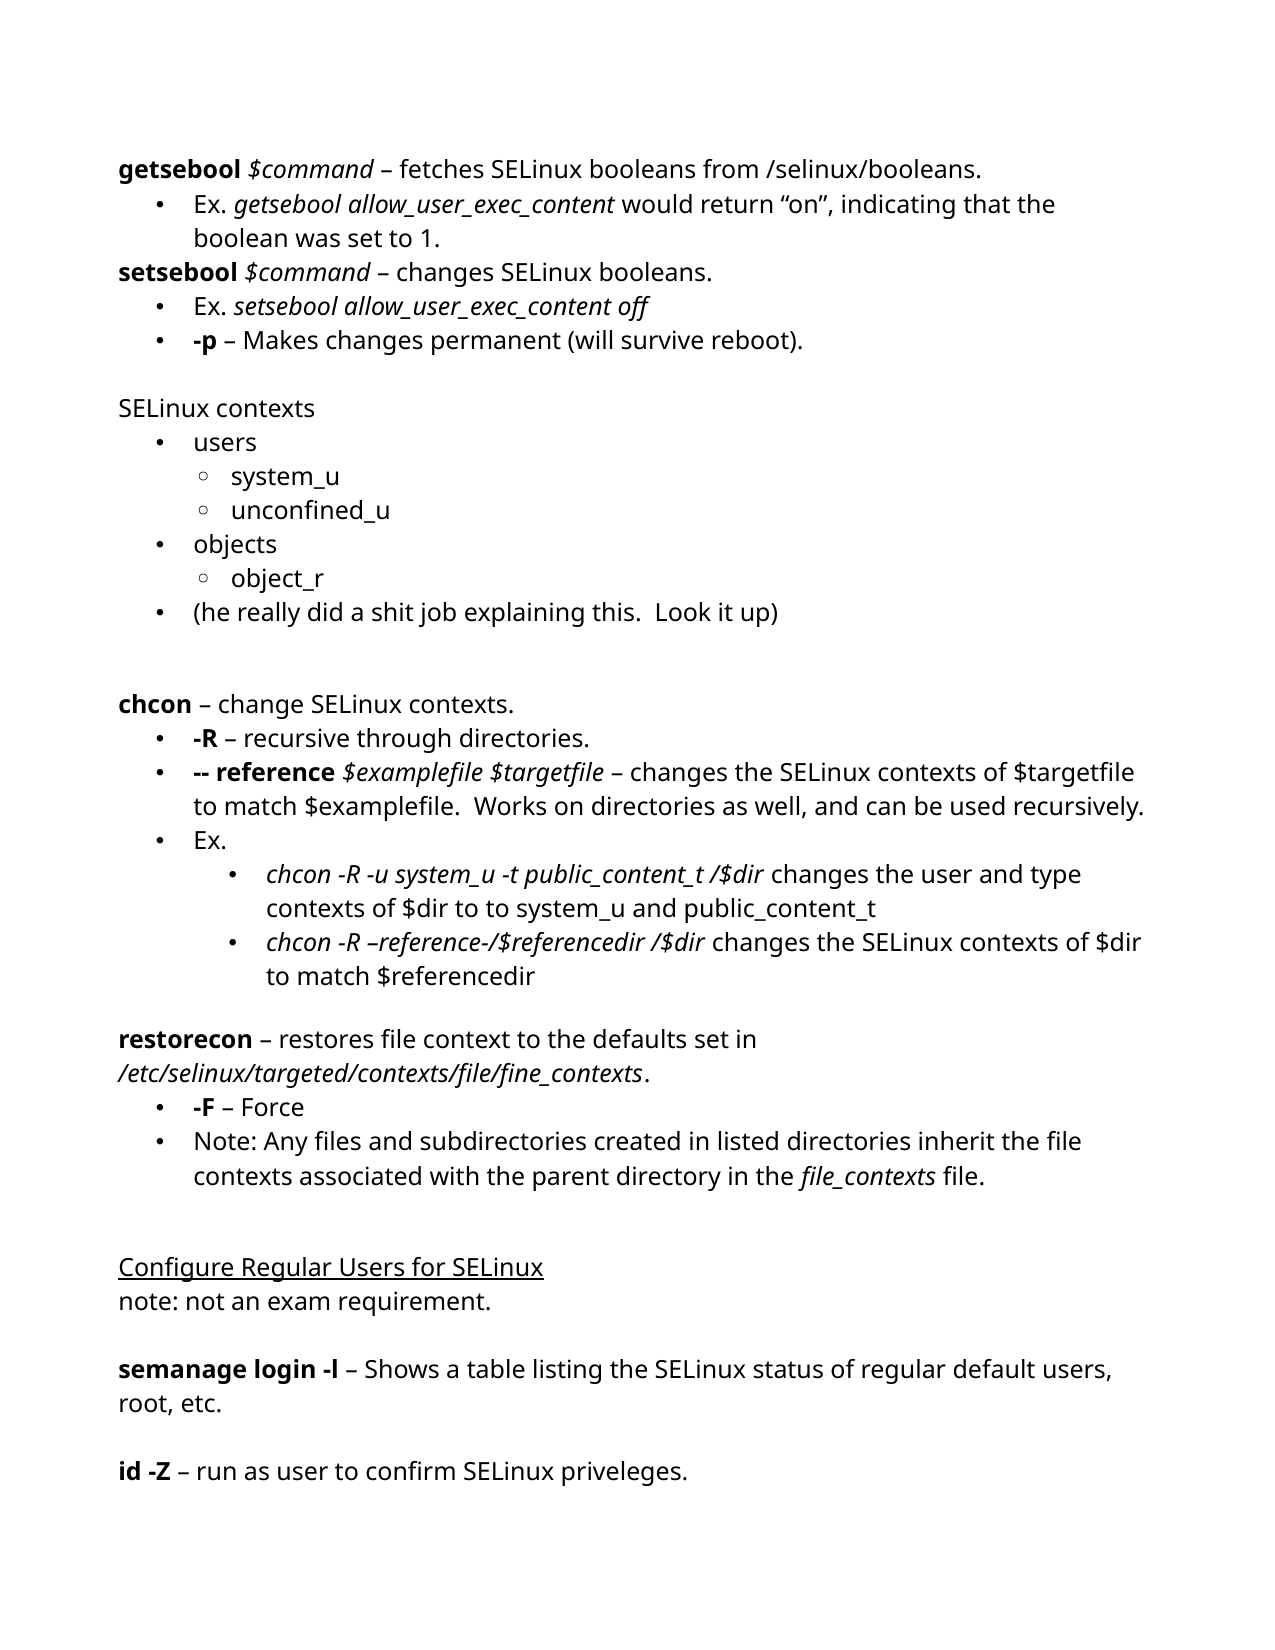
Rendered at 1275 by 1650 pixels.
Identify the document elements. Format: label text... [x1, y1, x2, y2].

list -p – Makes changes permanent (will survive reboot). [156, 322, 1157, 357]
list system_u [193, 459, 1157, 493]
text restorecon – restores file context to the defaults set in /etc/selinux/targeted/contexts/file/fine_contexts. [118, 1022, 1157, 1090]
text getsebool $command – fetches SELinux booleans from /selinux/booleans. [118, 152, 1157, 186]
list Ex. getsebool allow_user_exec_content would return “on”, indicating that the boolean was set to 1. [156, 186, 1157, 254]
text chcon – change SELinux contexts. [118, 687, 1157, 721]
list objects [156, 527, 1157, 561]
list unconfined_u [193, 493, 1157, 527]
list -- reference $examplefile $targetfile – changes the SELinux contexts of $targetfile to match $examplefile. Works on directories as well, and can be used recursively. [156, 755, 1157, 823]
list users [156, 425, 1157, 459]
text Configure Regular Users for SELinux note: not an exam requirement. [118, 1250, 1157, 1318]
list -R – recursive through directories. [156, 721, 1157, 755]
text SELinux contexts [118, 357, 1157, 425]
text setsebool $command – changes SELinux booleans. [118, 254, 1157, 288]
list chcon -R -u system_u -t public_content_t /$dir changes the user and type contexts of $dir to to system_u and public_content_t [228, 857, 1157, 925]
text id -Z – run as user to confirm SELinux priveleges. [118, 1454, 1157, 1488]
list chcon -R –reference-/$referencedir /$dir changes the SELinux contexts of $dir to match $referencedir [228, 925, 1157, 993]
list Ex. setsebool allow_user_exec_content off [156, 288, 1157, 322]
text semanage login -l – Shows a table listing the SELinux status of regular default users, root, etc. [118, 1352, 1157, 1420]
list Ex. [156, 823, 1157, 857]
list (he really did a shit job explaining this. Look it up) [156, 595, 1157, 629]
list -F – Force [156, 1090, 1157, 1124]
list object_r [193, 561, 1157, 595]
list Note: Any files and subdirectories created in listed directories inherit the file contexts associated with the parent directory in the file_contexts file. [156, 1124, 1157, 1192]
